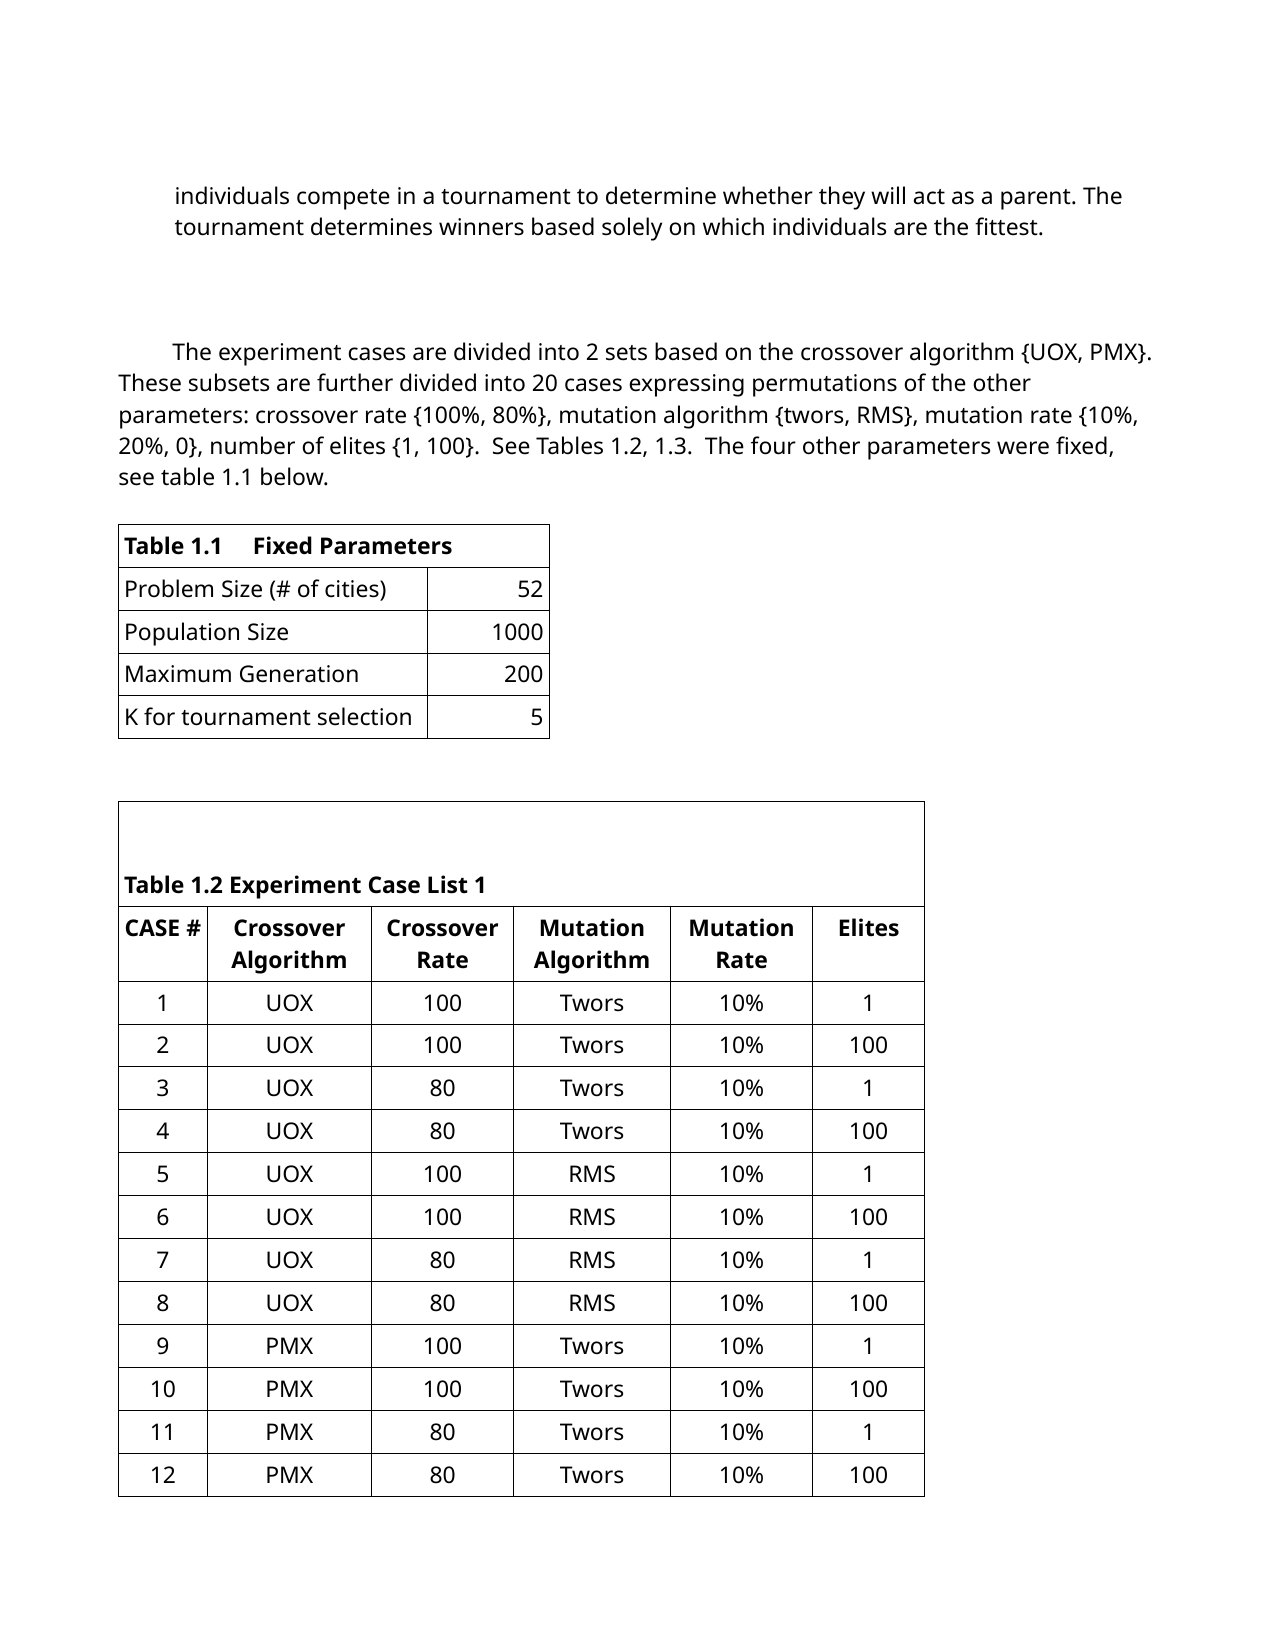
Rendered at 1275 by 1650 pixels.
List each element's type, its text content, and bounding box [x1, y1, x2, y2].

table_cell 1 [813, 982, 924, 1023]
table_cell UOX [208, 1239, 371, 1281]
table_cell 100 [372, 1153, 513, 1195]
table_cell Twors [514, 1454, 670, 1496]
table_cell 10% [671, 1368, 812, 1410]
table_cell 80 [372, 1282, 513, 1324]
table_cell 7 [119, 1239, 207, 1281]
table_cell 10% [671, 1025, 812, 1066]
table_cell Crossover Algorithm [208, 907, 371, 981]
table_cell Elites [813, 907, 924, 981]
table_cell 100 [813, 1282, 924, 1324]
table_cell 10% [671, 1110, 812, 1152]
table_cell 1000 [428, 611, 549, 652]
table_cell UOX [208, 1196, 371, 1238]
table_cell 100 [813, 1454, 924, 1496]
table_cell UOX [208, 1067, 371, 1109]
table_cell 80 [372, 1411, 513, 1453]
table_cell 100 [813, 1110, 924, 1152]
table_cell Problem Size (# of cities) [119, 568, 427, 609]
table_cell Twors [514, 1110, 670, 1152]
table_cell 10% [671, 1239, 812, 1281]
table_cell 10% [671, 1067, 812, 1109]
table_cell 1 [813, 1153, 924, 1195]
table_cell UOX [208, 1025, 371, 1066]
table_cell RMS [514, 1153, 670, 1195]
table_cell 10% [671, 1196, 812, 1238]
table_cell 52 [428, 568, 549, 609]
table_cell 10 [119, 1368, 207, 1410]
table_cell PMX [208, 1325, 371, 1367]
table_cell 10% [671, 1153, 812, 1195]
text individuals compete in a tournament to determine whether they will act as a parent. The tournament determines winners based solely on which individuals are the fittest. [174, 180, 1157, 242]
table_cell UOX [208, 982, 371, 1023]
table_cell 100 [813, 1025, 924, 1066]
table_cell Mutation Algorithm [514, 907, 670, 981]
table_cell 2 [119, 1025, 207, 1066]
text The experiment cases are divided into 2 sets based on the crossover algorithm {UOX, PMX}. These subsets are further divided into 20 cases expressing permutations of the other parameters: crossover rate {100%, 80%}, mutation algorithm {twors, RMS}, mutation rate {10%, 20%, 0}, number of elites {1, 100}. See Tables 1.2, 1.3. The four other parameters were fixed, see table 1.1 below. [118, 336, 1157, 492]
table_cell Mutation Rate [671, 907, 812, 981]
table_header Table 1.1 Fixed Parameters [119, 525, 549, 567]
table_cell 80 [372, 1067, 513, 1109]
table_cell 100 [372, 1025, 513, 1066]
table_cell 9 [119, 1325, 207, 1367]
table_cell 200 [428, 654, 549, 695]
table_header Table 1.2 Experiment Case List 1 [119, 802, 924, 906]
table_cell 11 [119, 1411, 207, 1453]
table_cell Twors [514, 1325, 670, 1367]
table_cell 100 [372, 1196, 513, 1238]
table_cell 10% [671, 1325, 812, 1367]
table_cell RMS [514, 1196, 670, 1238]
table_cell 10% [671, 1454, 812, 1496]
table_cell 80 [372, 1110, 513, 1152]
table_cell UOX [208, 1282, 371, 1324]
table_cell 100 [813, 1196, 924, 1238]
table_cell 10% [671, 1411, 812, 1453]
table_cell 10% [671, 982, 812, 1023]
table_cell 100 [372, 1368, 513, 1410]
table_cell 8 [119, 1282, 207, 1324]
table_cell UOX [208, 1153, 371, 1195]
table_cell Twors [514, 1025, 670, 1066]
table_cell 10% [671, 1282, 812, 1324]
table_cell RMS [514, 1282, 670, 1324]
table_cell PMX [208, 1368, 371, 1410]
table_cell Twors [514, 1411, 670, 1453]
table_cell UOX [208, 1110, 371, 1152]
table_cell Population Size [119, 611, 427, 652]
table_cell 80 [372, 1239, 513, 1281]
table_cell 1 [813, 1325, 924, 1367]
table_cell 100 [372, 1325, 513, 1367]
table_cell Crossover Rate [372, 907, 513, 981]
table_cell Maximum Generation [119, 654, 427, 695]
table_cell 4 [119, 1110, 207, 1152]
table_cell 6 [119, 1196, 207, 1238]
table_cell 80 [372, 1454, 513, 1496]
table_cell RMS [514, 1239, 670, 1281]
table_cell 100 [813, 1368, 924, 1410]
table_cell CASE # [119, 907, 207, 981]
table_cell 1 [813, 1239, 924, 1281]
table_cell 12 [119, 1454, 207, 1496]
table_cell 100 [372, 982, 513, 1023]
table_cell PMX [208, 1411, 371, 1453]
table_cell Twors [514, 1067, 670, 1109]
table_cell K for tournament selection [119, 696, 427, 738]
table_cell 5 [119, 1153, 207, 1195]
table_cell 1 [119, 982, 207, 1023]
table_cell Twors [514, 1368, 670, 1410]
table_cell PMX [208, 1454, 371, 1496]
table_cell 3 [119, 1067, 207, 1109]
table_cell 5 [428, 696, 549, 738]
table_cell 1 [813, 1411, 924, 1453]
table_cell 1 [813, 1067, 924, 1109]
table_cell Twors [514, 982, 670, 1023]
